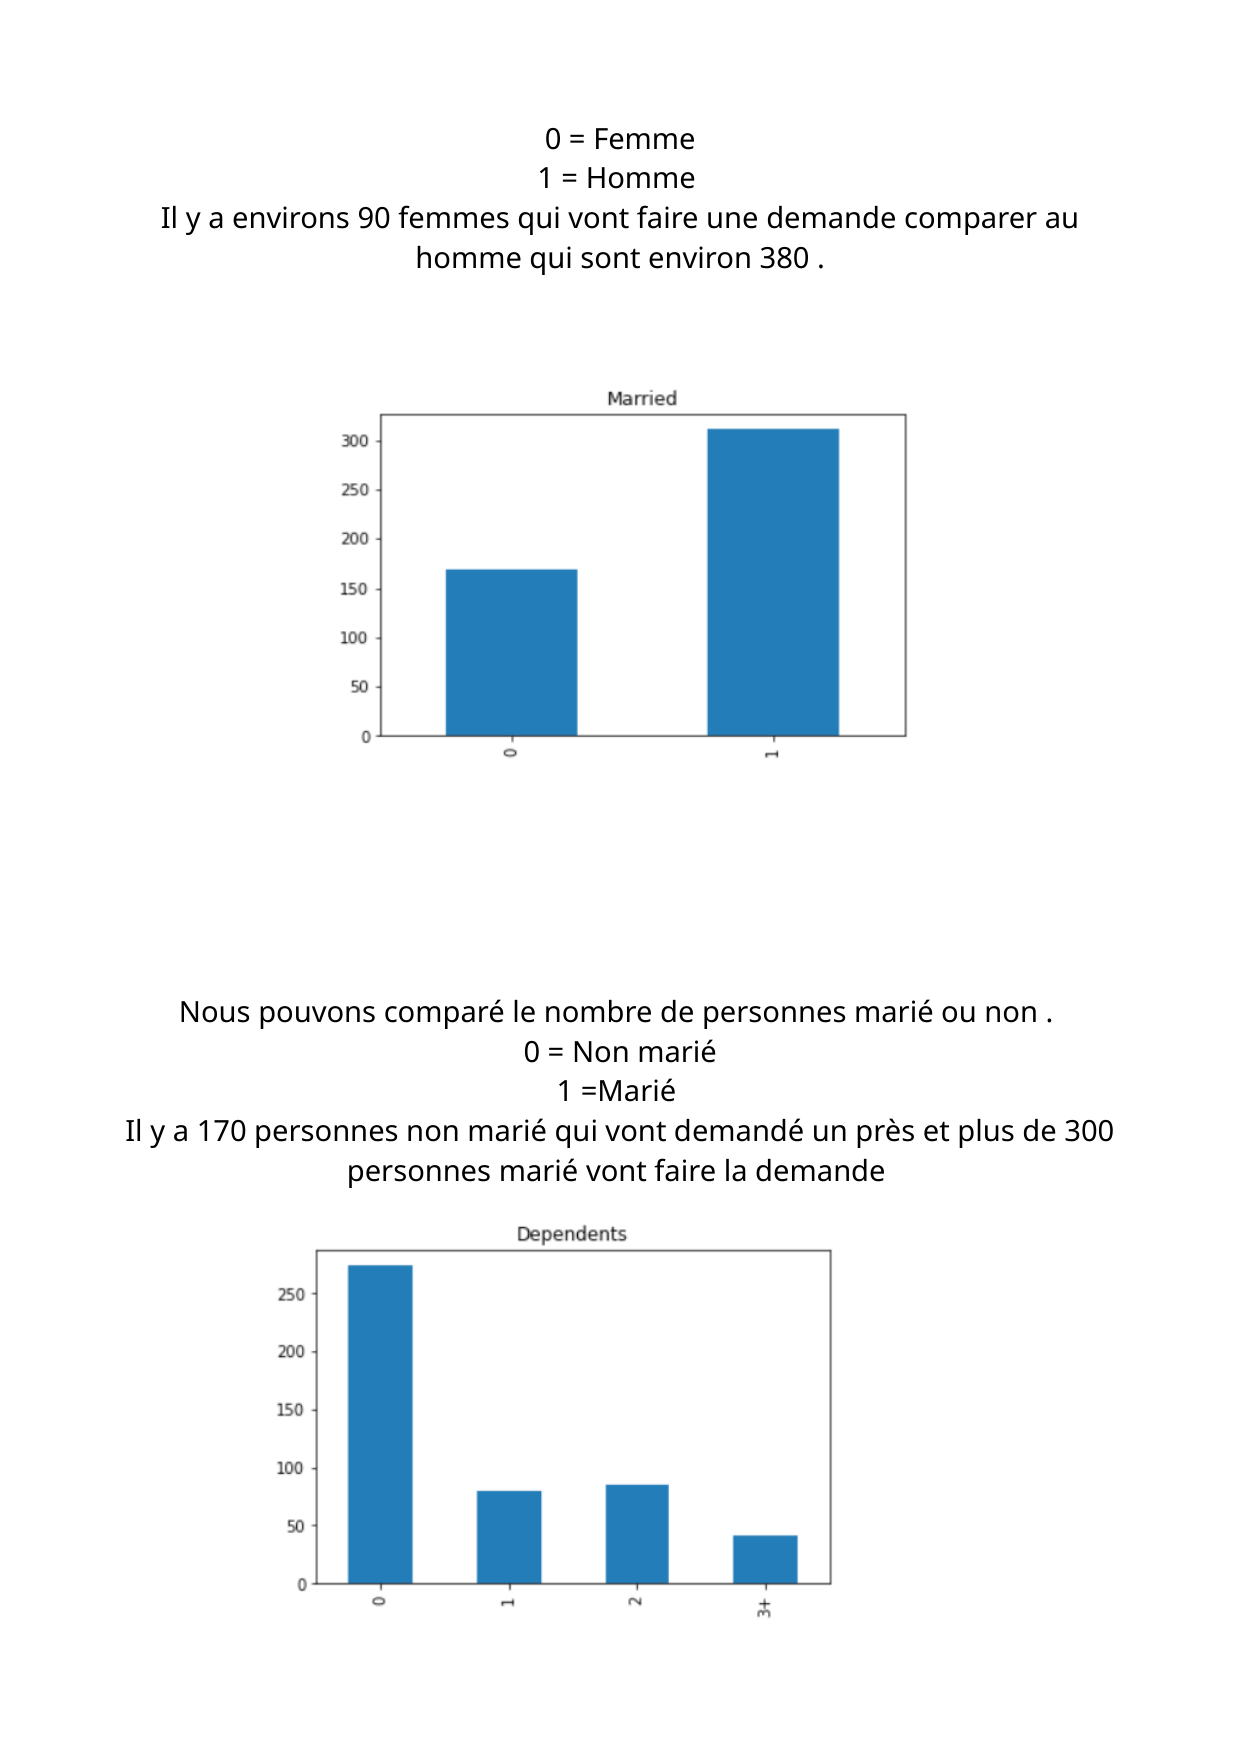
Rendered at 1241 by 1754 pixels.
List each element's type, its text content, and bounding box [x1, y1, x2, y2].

text Il y a 170 personnes non marié qui vont demandé un près et plus de 300 personnes marié vont faire la demande [118, 1110, 1122, 1190]
text 0 = Non marié [118, 1031, 1122, 1071]
text 1 = Homme [118, 158, 1122, 197]
picture [301, 367, 935, 776]
text Nous pouvons comparé le nombre de personnes marié ou non . [118, 991, 1122, 1031]
picture [258, 1211, 864, 1624]
text 0 = Femme [118, 118, 1122, 158]
text Il y a environs 90 femmes qui vont faire une demande comparer au homme qui sont environ 380 . [118, 197, 1122, 277]
text 1 =Marié [118, 1071, 1122, 1110]
